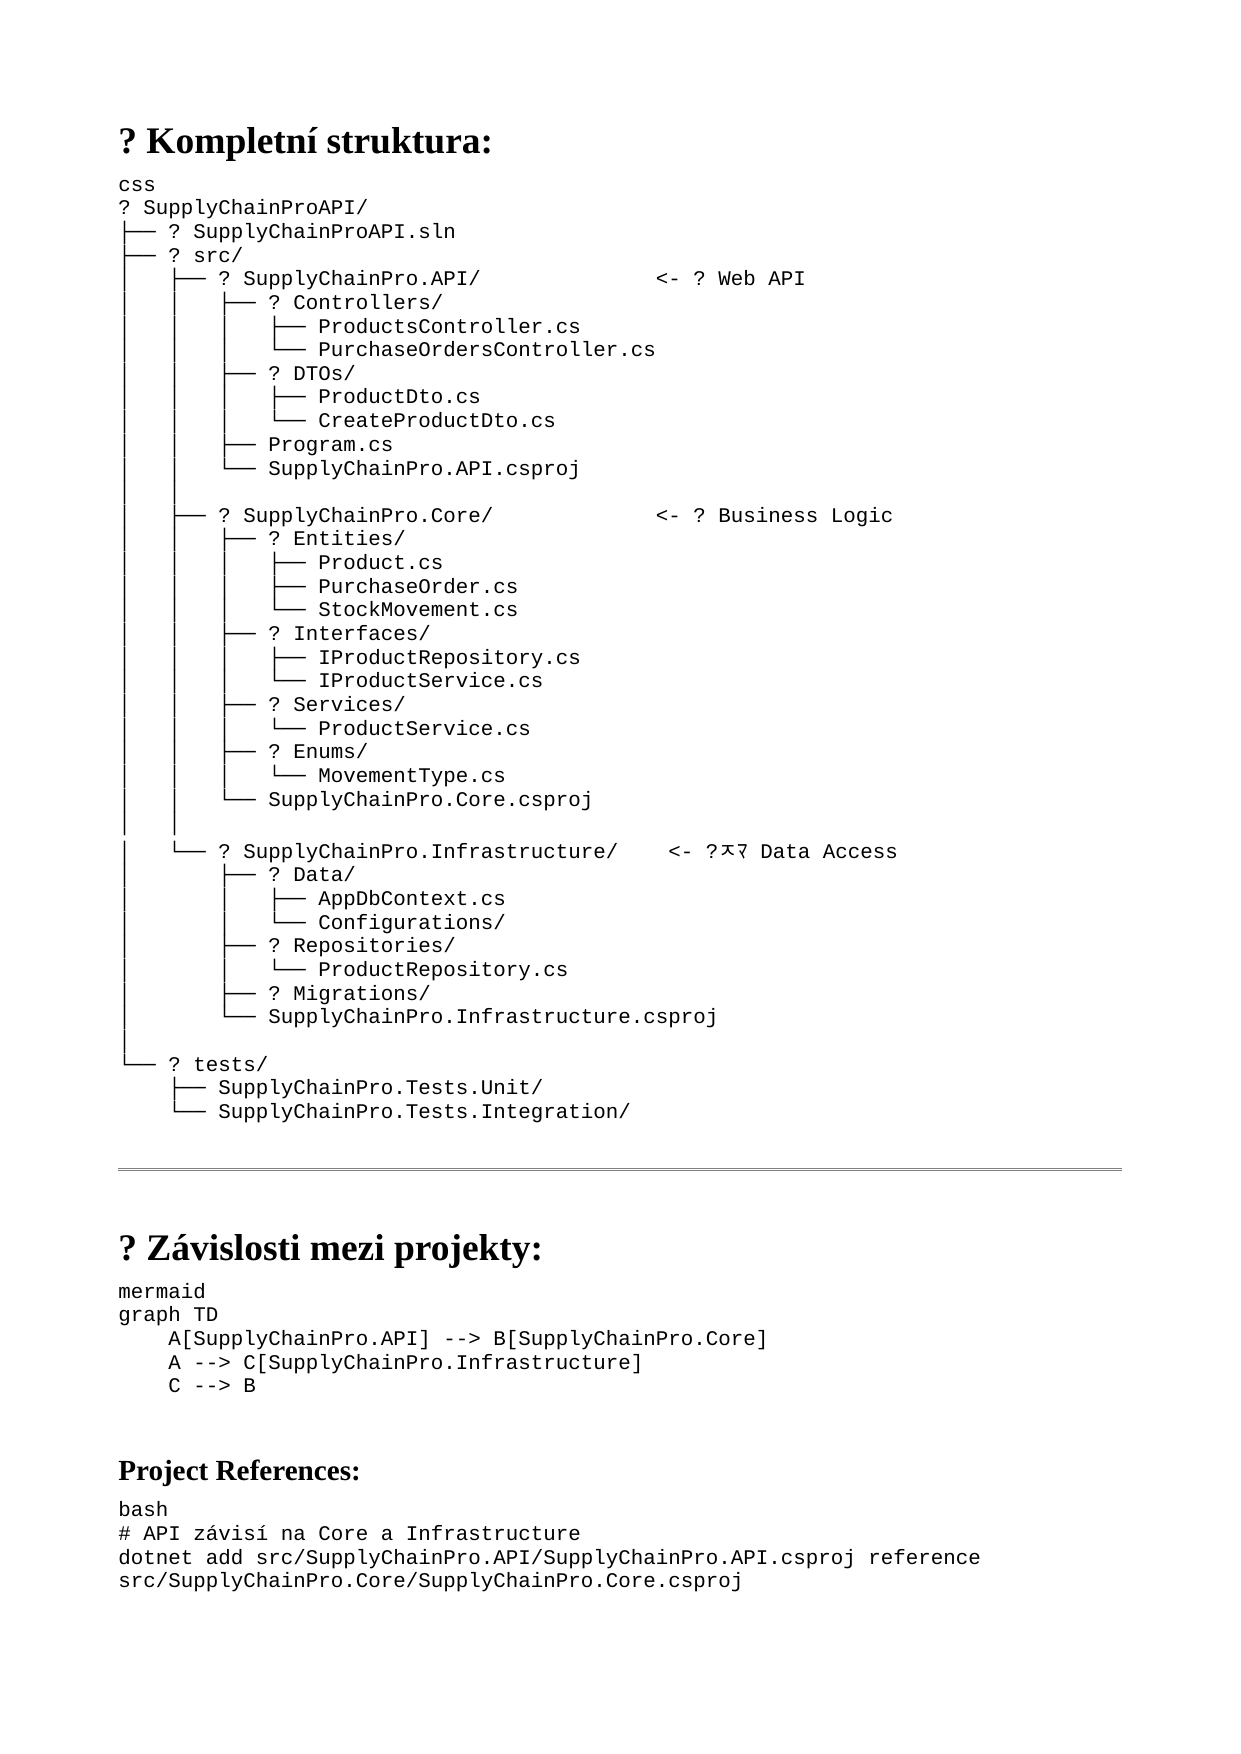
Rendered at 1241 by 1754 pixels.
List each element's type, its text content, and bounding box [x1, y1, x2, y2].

subtitle Project References: [118, 1453, 1122, 1487]
text dotnet add src/SupplyChainPro.API/SupplyChainPro.API.csproj reference src/SupplyChainPro.Core/SupplyChainPro.Core.csproj [118, 1547, 1122, 1594]
text │ │ ├── Program.cs [175, 434, 224, 457]
text │ │ │ ├── ProductsController.cs [275, 316, 1122, 339]
subtitle ? Kompletní struktura: [118, 118, 1122, 161]
text │ │ │ ├── ProductDto.cs [118, 387, 1122, 410]
text │ ├── ? SupplyChainPro.API/ <- ? Web API [118, 268, 1122, 292]
text │ │ │ ├── IProductRepository.cs [225, 647, 274, 670]
text │ │ ├── ? Services/ [118, 694, 1122, 718]
text │ │ │ ├── IProductRepository.cs [275, 647, 1122, 670]
text mermaid [118, 1281, 1122, 1304]
text │ ├── ? SupplyChainPro.Core/ <- ? Business Logic [125, 505, 174, 528]
text ├── ? src/ [125, 245, 1122, 268]
text │ │ ├── ? Enums/ [118, 741, 1122, 765]
text └── ? tests/ [118, 1053, 1122, 1077]
text │ │ │ └── CreateProductDto.cs [118, 410, 1122, 434]
text C --> B [118, 1375, 1122, 1399]
text │ │ └── Configurations/ [125, 912, 224, 935]
text │ │ ├── ? DTOs/ [175, 363, 224, 387]
text │ │ │ └── StockMovement.cs [118, 599, 1122, 623]
text │ │ └── SupplyChainPro.API.csproj [118, 457, 1122, 481]
text │ │ │ ├── IProductRepository.cs [175, 647, 224, 670]
text │ │ │ └── ProductService.cs [225, 718, 1122, 741]
text │ │ │ ├── PurchaseOrder.cs [175, 576, 224, 599]
text │ │ │ ├── PurchaseOrder.cs [275, 576, 1122, 599]
text │ │ │ └── MovementType.cs [175, 765, 224, 788]
text │ ├── ? Migrations/ [125, 983, 224, 1006]
text │ │ │ └── PurchaseOrdersController.cs [118, 339, 1122, 363]
text │ └── SupplyChainPro.Infrastructure.csproj [118, 1006, 1122, 1030]
text │ │ └── ProductRepository.cs [118, 959, 1122, 983]
text │ │ ├── ? DTOs/ [225, 363, 1122, 387]
text ? SupplyChainProAPI/ [118, 197, 1122, 221]
text │ │ │ ├── ProductsController.cs [175, 316, 224, 339]
text │ │ ├── ? DTOs/ [125, 363, 174, 387]
text │ │ │ └── ProductService.cs [125, 718, 174, 741]
text │ │ ├── ? Controllers/ [118, 292, 1122, 316]
text │ │ ├── AppDbContext.cs [118, 888, 1122, 912]
subtitle ? Závislosti mezi projekty: [118, 1225, 1122, 1268]
text │ │ │ └── ProductService.cs [175, 718, 224, 741]
text │ │ │ ├── ProductsController.cs [225, 316, 274, 339]
text │ [125, 1030, 1122, 1053]
text A[SupplyChainPro.API] --> B[SupplyChainPro.Core] [118, 1328, 1122, 1352]
text │ ├── ? Repositories/ [118, 935, 1122, 959]
text │ │ ├── ? Entities/ [118, 528, 1122, 552]
text graph TD [118, 1304, 1122, 1328]
text │ │ │ ├── Product.cs [118, 552, 1122, 576]
text │ ├── ? Data/ [118, 864, 1122, 888]
text └── SupplyChainPro.Tests.Integration/ [118, 1101, 1122, 1124]
text │ │ ├── Program.cs [125, 434, 174, 457]
text bash [118, 1499, 1122, 1523]
text │ │ └── SupplyChainPro.Core.csproj [118, 788, 1122, 812]
text # API závisí na Core a Infrastructure [118, 1523, 1122, 1547]
text │ │ │ ├── PurchaseOrder.cs [225, 576, 274, 599]
text A --> C[SupplyChainPro.Infrastructure] [118, 1352, 1122, 1375]
text │ │ │ └── MovementType.cs [125, 765, 174, 788]
text │ ├── ? Migrations/ [225, 983, 1122, 1006]
text │ └── ? SupplyChainPro.Infrastructure/ <- ?￯ﾸﾏ Data Access [118, 836, 1122, 864]
text │ │ ├── ? Interfaces/ [118, 623, 1122, 647]
text │ │ ├── Program.cs [225, 434, 1122, 457]
text │ │ [118, 481, 1122, 505]
text ├── ? SupplyChainProAPI.sln [118, 221, 1122, 245]
text │ │ [118, 812, 1122, 836]
text │ │ │ ├── PurchaseOrder.cs [125, 576, 174, 599]
text ├── SupplyChainPro.Tests.Unit/ [118, 1077, 1122, 1101]
text │ ├── ? SupplyChainPro.Core/ <- ? Business Logic [175, 505, 1122, 528]
text css [118, 174, 1122, 197]
text │ │ │ └── IProductService.cs [118, 670, 1122, 694]
text │ │ │ ├── IProductRepository.cs [125, 647, 174, 670]
text │ [118, 1030, 124, 1053]
text │ │ └── Configurations/ [225, 912, 1122, 935]
text │ │ │ ├── ProductsController.cs [125, 316, 174, 339]
text │ │ │ └── MovementType.cs [225, 765, 1122, 788]
